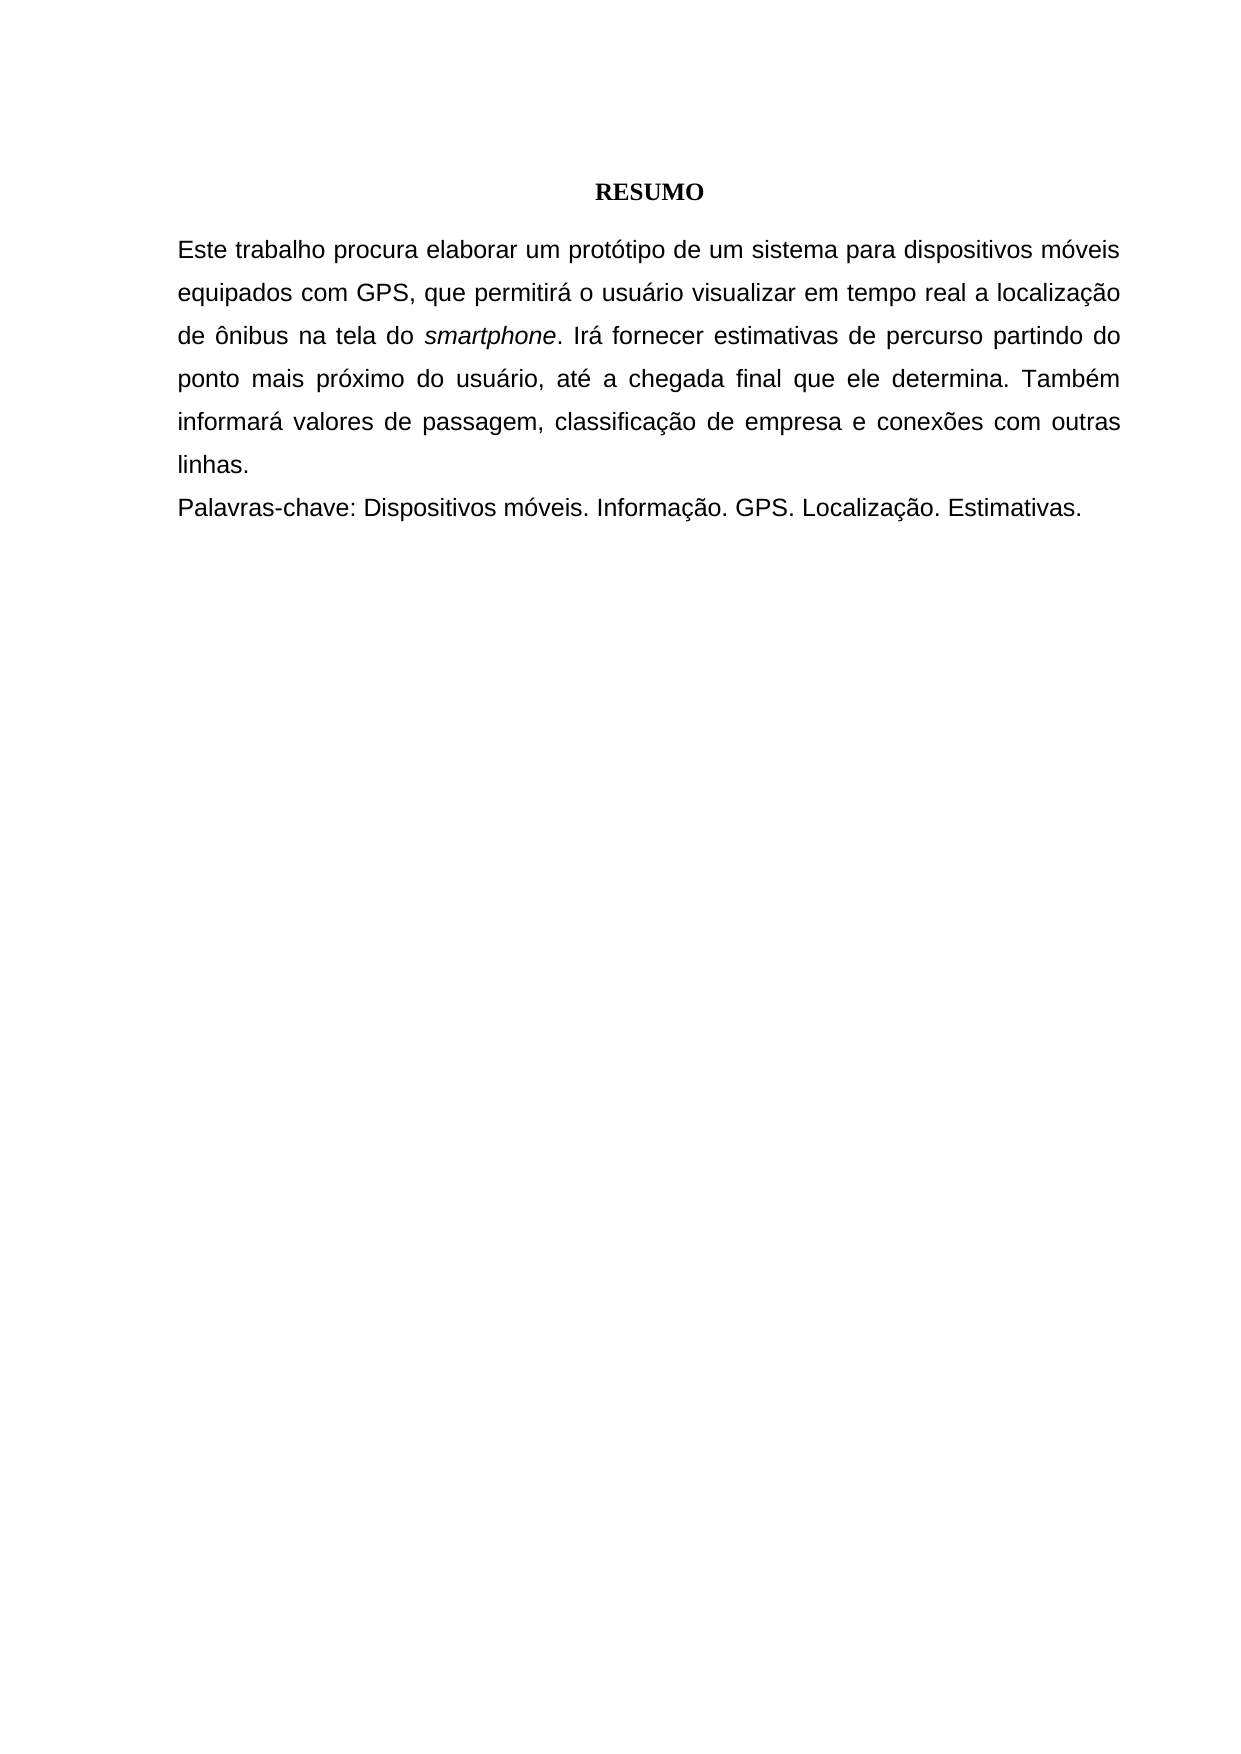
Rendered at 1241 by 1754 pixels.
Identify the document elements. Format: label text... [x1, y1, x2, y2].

text Palavras-chave: Dispositivos móveis. Informação. GPS. Localização. Estimativas. [177, 493, 1122, 522]
subtitle RESUMO [177, 177, 1122, 206]
text Este trabalho procura elaborar um protótipo de um sistema para dispositivos móveis equipados com GPS, que permitirá o usuário visualizar em tempo real a localização de ônibus na tela do smartphone. Irá fornecer estimativas de percurso partindo do ponto mais próximo do usuário, até a chegada final que ele determina. Também informará valores de passagem, classificação de empresa e conexões com outras linhas. [177, 235, 1122, 479]
